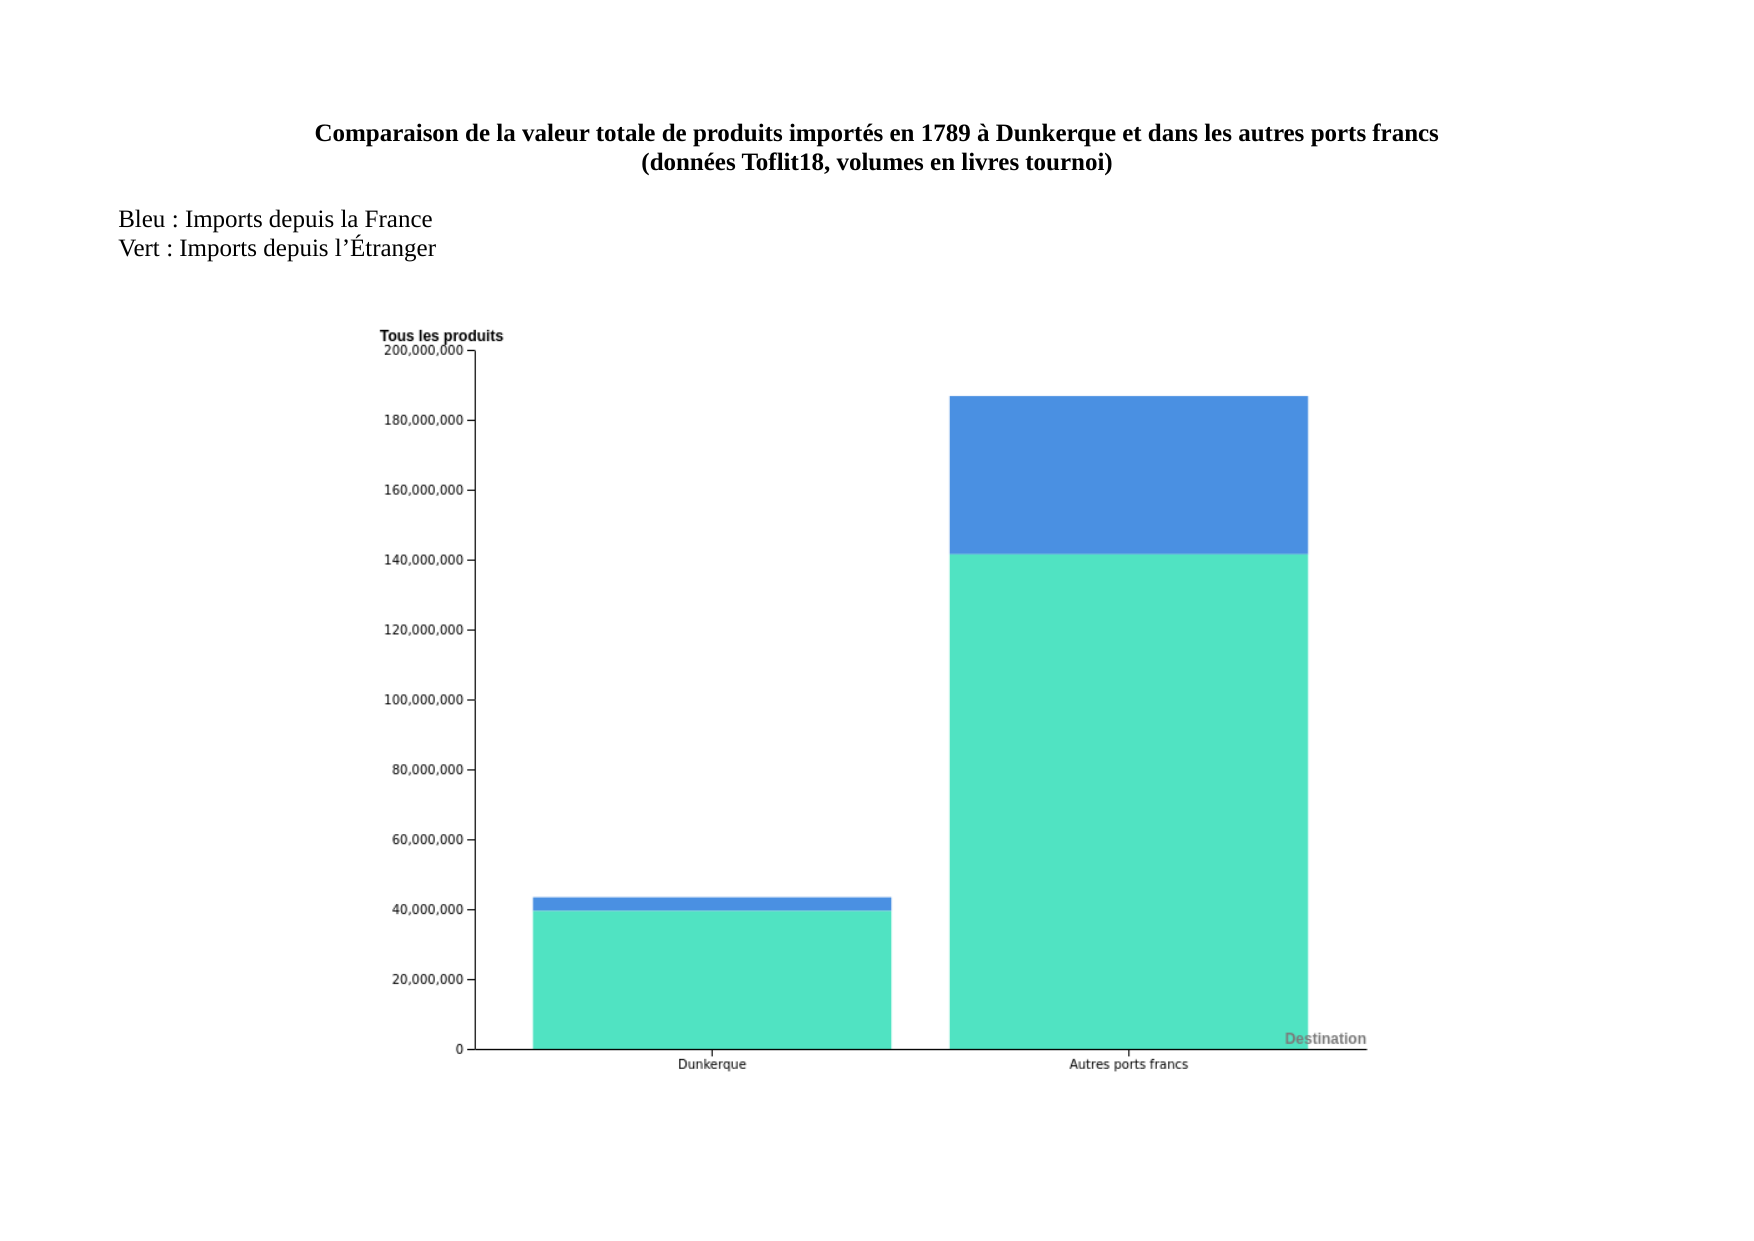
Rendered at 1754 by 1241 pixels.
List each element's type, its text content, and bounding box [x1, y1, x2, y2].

picture [375, 325, 1379, 1074]
text (données Toflit18, volumes en livres tournoi) [118, 147, 1636, 176]
text Vert : Imports depuis l’Étranger [118, 233, 1636, 262]
text Bleu : Imports depuis la France [118, 204, 1636, 233]
text Comparaison de la valeur totale de produits importés en 1789 à Dunkerque et dans les autres ports francs [118, 118, 1636, 147]
